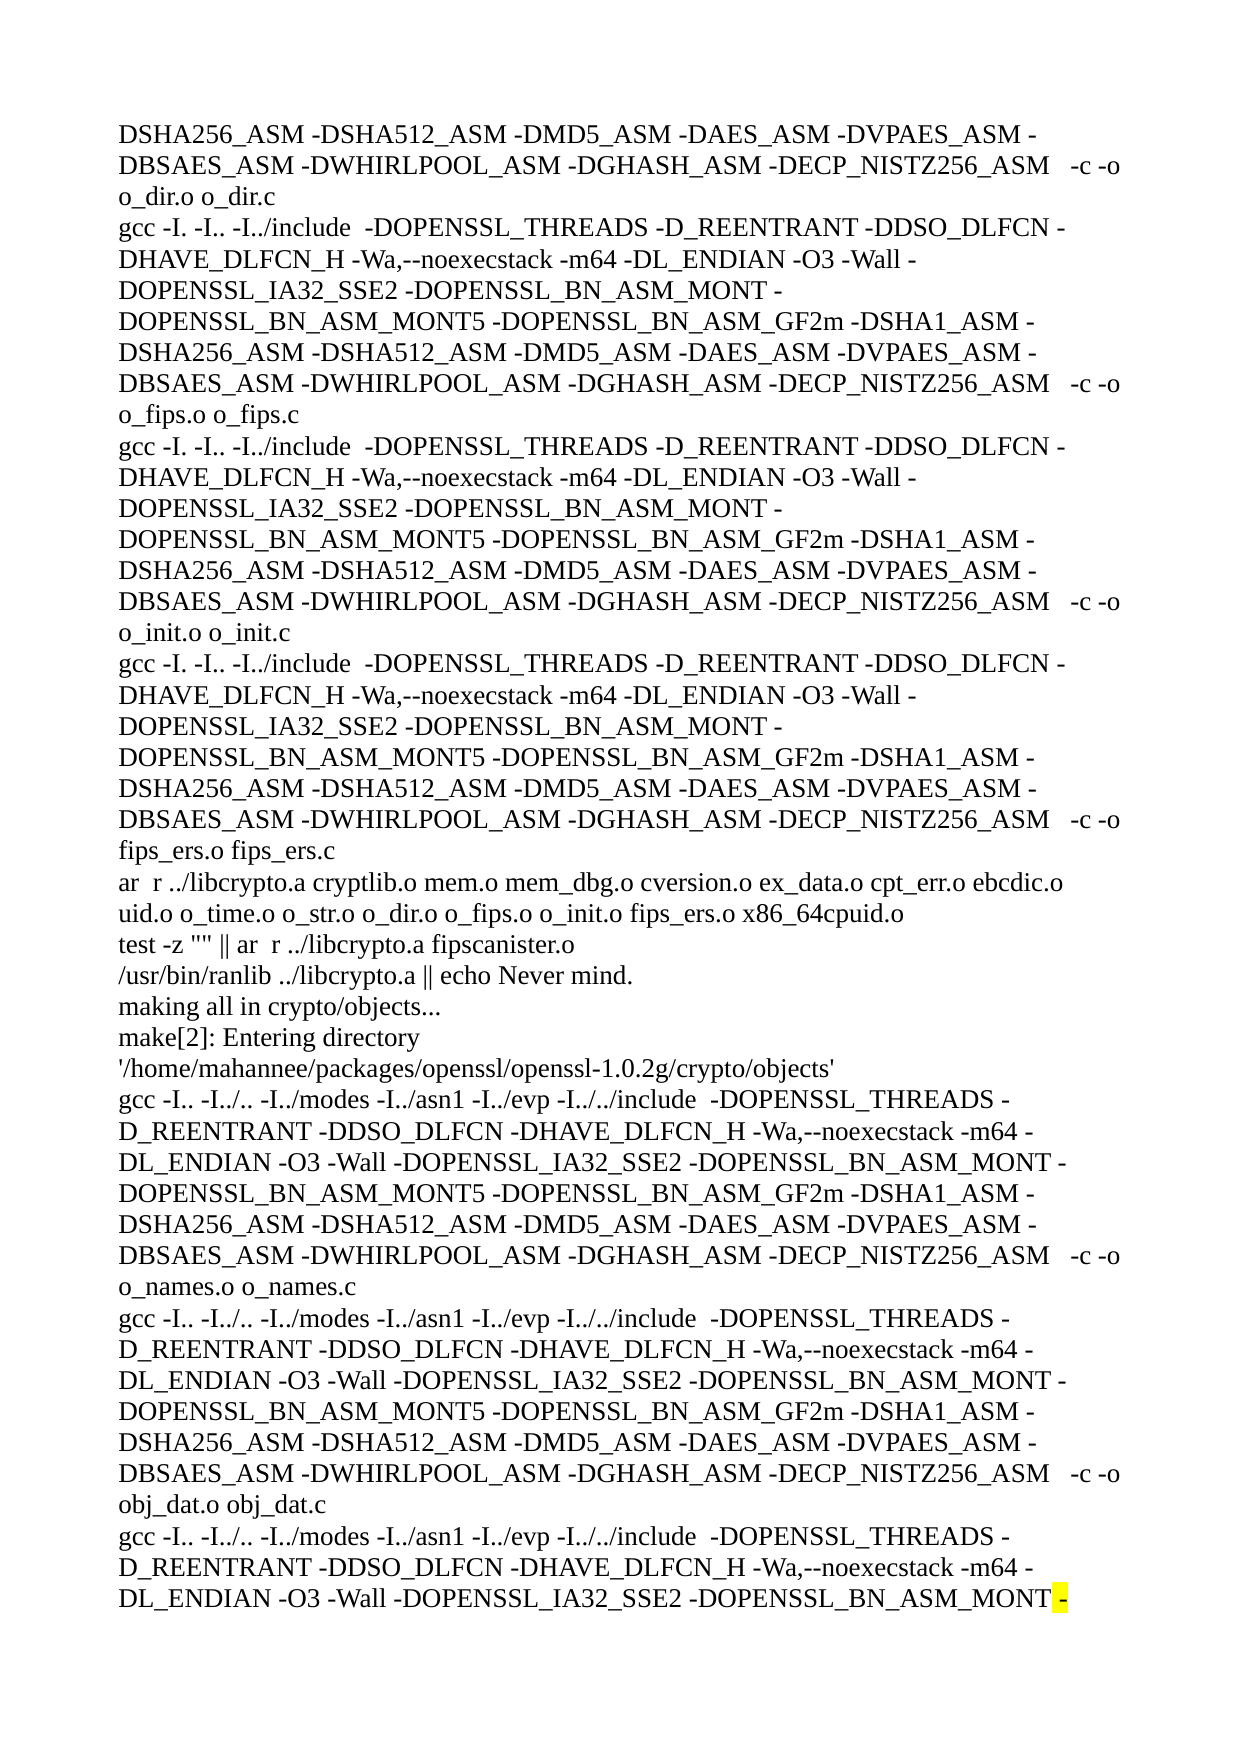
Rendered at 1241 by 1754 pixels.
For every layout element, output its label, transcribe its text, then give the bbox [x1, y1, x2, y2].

text gcc -I.. -I../.. -I../modes -I../asn1 -I../evp -I../../include -DOPENSSL_THREADS -D_REENTRANT -DDSO_DLFCN -DHAVE_DLFCN_H -Wa,--noexecstack -m64 -DL_ENDIAN -O3 -Wall -DOPENSSL_IA32_SSE2 -DOPENSSL_BN_ASM_MONT -DOPENSSL_BN_ASM_MONT5 -DOPENSSL_BN_ASM_GF2m -DSHA1_ASM -DSHA256_ASM -DSHA512_ASM -DMD5_ASM -DAES_ASM -DVPAES_ASM -DBSAES_ASM -DWHIRLPOOL_ASM -DGHASH_ASM -DECP_NISTZ256_ASM -c -o obj_dat.o obj_dat.c [118, 1302, 1122, 1520]
text gcc -I. -I.. -I../include -DOPENSSL_THREADS -D_REENTRANT -DDSO_DLFCN -DHAVE_DLFCN_H -Wa,--noexecstack -m64 -DL_ENDIAN -O3 -Wall -DOPENSSL_IA32_SSE2 -DOPENSSL_BN_ASM_MONT -DOPENSSL_BN_ASM_MONT5 -DOPENSSL_BN_ASM_GF2m -DSHA1_ASM -DSHA256_ASM -DSHA512_ASM -DMD5_ASM -DAES_ASM -DVPAES_ASM -DBSAES_ASM -DWHIRLPOOL_ASM -DGHASH_ASM -DECP_NISTZ256_ASM -c -o fips_ers.o fips_ers.c [118, 648, 1122, 866]
text gcc -I. -I.. -I../include -DOPENSSL_THREADS -D_REENTRANT -DDSO_DLFCN -DHAVE_DLFCN_H -Wa,--noexecstack -m64 -DL_ENDIAN -O3 -Wall -DOPENSSL_IA32_SSE2 -DOPENSSL_BN_ASM_MONT -DOPENSSL_BN_ASM_MONT5 -DOPENSSL_BN_ASM_GF2m -DSHA1_ASM -DSHA256_ASM -DSHA512_ASM -DMD5_ASM -DAES_ASM -DVPAES_ASM -DBSAES_ASM -DWHIRLPOOL_ASM -DGHASH_ASM -DECP_NISTZ256_ASM -c -o o_init.o o_init.c [118, 429, 1122, 648]
text ar r ../libcrypto.a cryptlib.o mem.o mem_dbg.o cversion.o ex_data.o cpt_err.o ebcdic.o uid.o o_time.o o_str.o o_dir.o o_fips.o o_init.o fips_ers.o x86_64cpuid.o [118, 866, 1122, 928]
text -DSHA256_ASM -DSHA512_ASM -DMD5_ASM -DAES_ASM -DVPAES_ASM -DBSAES_ASM -DWHIRLPOOL_ASM -DGHASH_ASM -DECP_NISTZ256_ASM -c -o o_dir.o o_dir.c [118, 118, 1122, 212]
text /usr/bin/ranlib ../libcrypto.a || echo Never mind. [118, 959, 1122, 990]
text gcc -I. -I.. -I../include -DOPENSSL_THREADS -D_REENTRANT -DDSO_DLFCN -DHAVE_DLFCN_H -Wa,--noexecstack -m64 -DL_ENDIAN -O3 -Wall -DOPENSSL_IA32_SSE2 -DOPENSSL_BN_ASM_MONT -DOPENSSL_BN_ASM_MONT5 -DOPENSSL_BN_ASM_GF2m -DSHA1_ASM -DSHA256_ASM -DSHA512_ASM -DMD5_ASM -DAES_ASM -DVPAES_ASM -DBSAES_ASM -DWHIRLPOOL_ASM -DGHASH_ASM -DECP_NISTZ256_ASM -c -o o_fips.o o_fips.c [118, 212, 1122, 429]
text make[2]: Entering directory '/home/mahannee/packages/openssl/openssl-1.0.2g/crypto/objects' [118, 1021, 1122, 1084]
text gcc -I.. -I../.. -I../modes -I../asn1 -I../evp -I../../include -DOPENSSL_THREADS -D_REENTRANT -DDSO_DLFCN -DHAVE_DLFCN_H -Wa,--noexecstack -m64 -DL_ENDIAN -O3 -Wall -DOPENSSL_IA32_SSE2 -DOPENSSL_BN_ASM_MONT [118, 1520, 1122, 1613]
text making all in crypto/objects... [118, 990, 1122, 1021]
text test -z "" || ar r ../libcrypto.a fipscanister.o [118, 928, 1122, 959]
text gcc -I.. -I../.. -I../modes -I../asn1 -I../evp -I../../include -DOPENSSL_THREADS -D_REENTRANT -DDSO_DLFCN -DHAVE_DLFCN_H -Wa,--noexecstack -m64 -DL_ENDIAN -O3 -Wall -DOPENSSL_IA32_SSE2 -DOPENSSL_BN_ASM_MONT -DOPENSSL_BN_ASM_MONT5 -DOPENSSL_BN_ASM_GF2m -DSHA1_ASM -DSHA256_ASM -DSHA512_ASM -DMD5_ASM -DAES_ASM -DVPAES_ASM -DBSAES_ASM -DWHIRLPOOL_ASM -DGHASH_ASM -DECP_NISTZ256_ASM -c -o o_names.o o_names.c [118, 1084, 1122, 1302]
